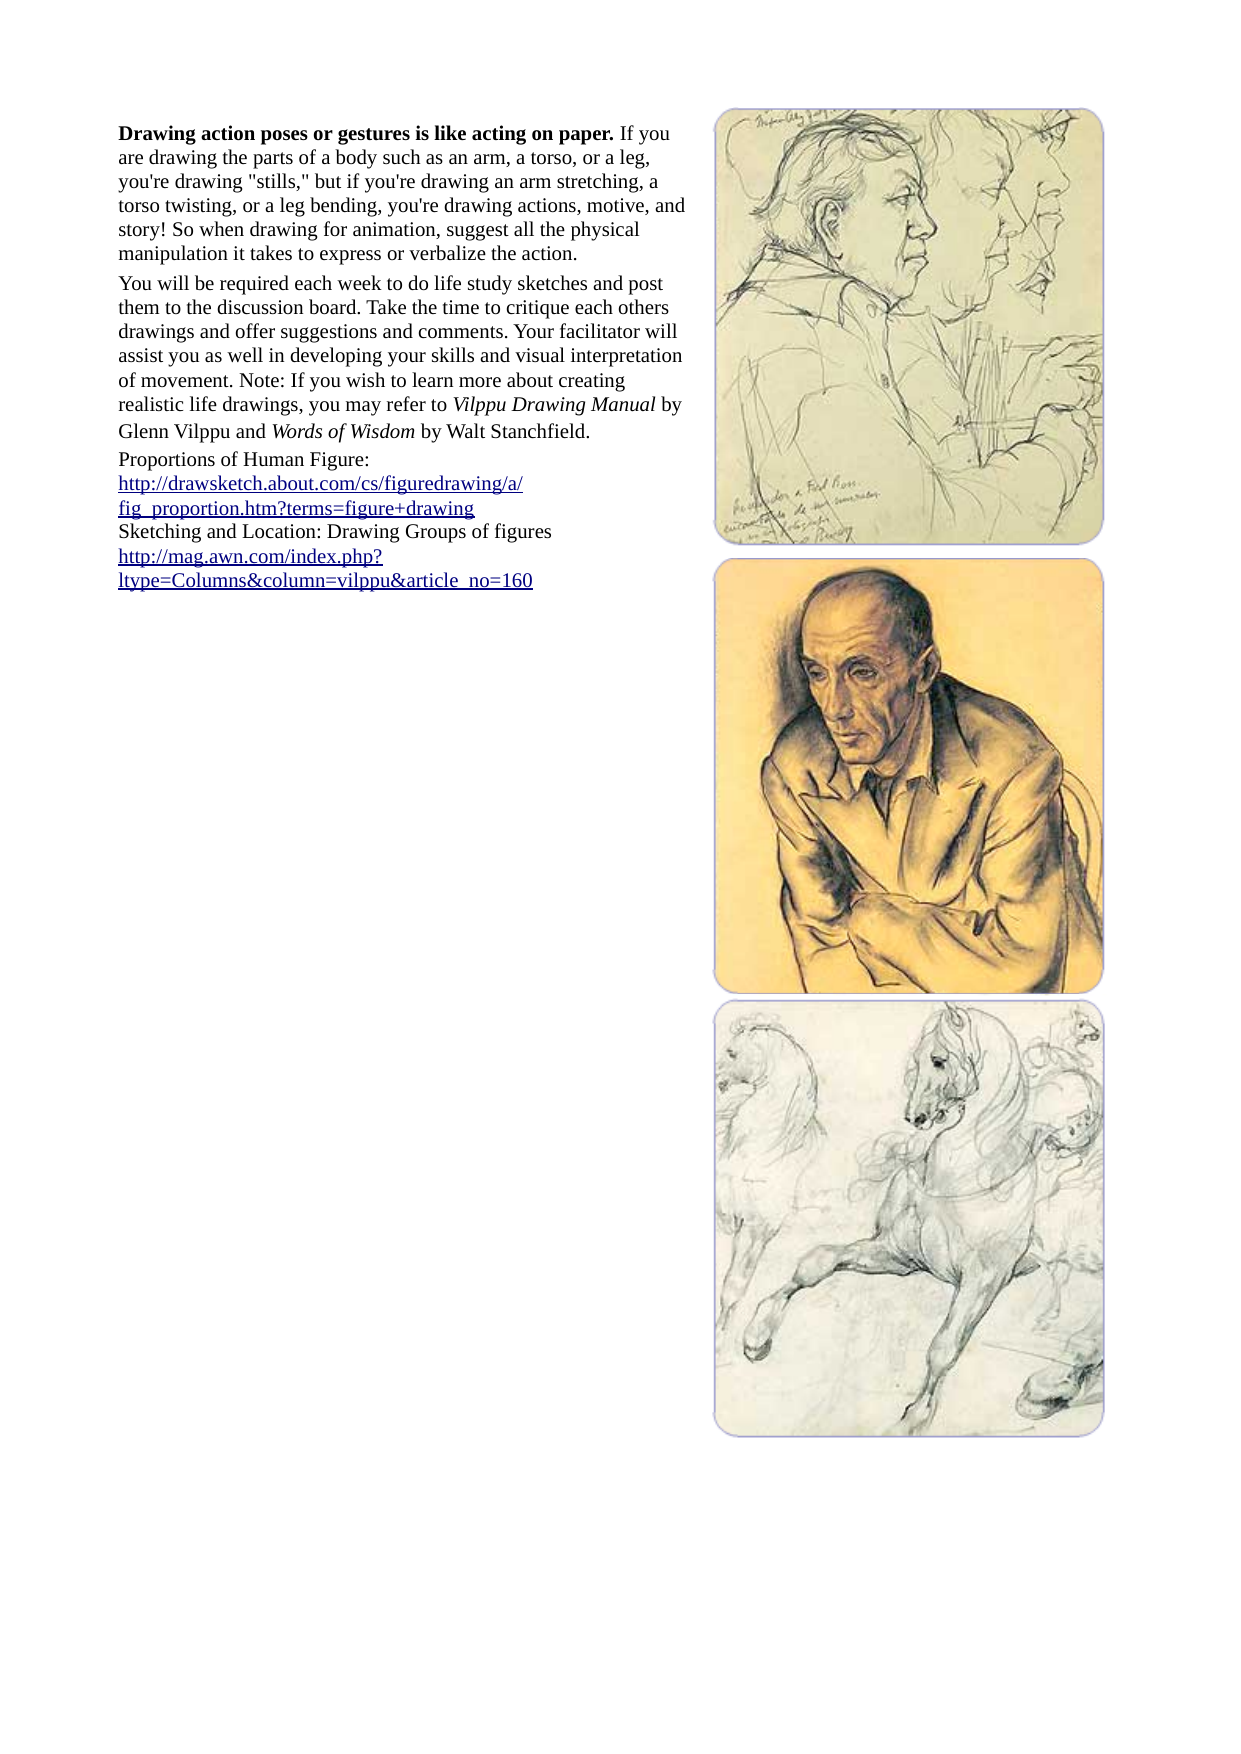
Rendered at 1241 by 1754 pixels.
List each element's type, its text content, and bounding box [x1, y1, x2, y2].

text http://mag.awn.com/index.php?ltype=Columns&column=vilppu&article_no=160 [118, 543, 1122, 592]
text You will be required each week to do life study sketches and post them to the discussion board. Take the time to critique each others drawings and offer suggestions and comments. Your facilitator will assist you as well in developing your skills and visual interpretation of movement. Note: If you wish to learn more about creating realistic life drawings, you may refer to Vilppu Drawing Manual by Glenn Vilppu and Words of Wisdom by Walt Stanchfield. [118, 271, 707, 444]
text Proportions of Human Figure: [118, 447, 707, 471]
picture [708, 558, 1108, 1444]
text http://drawsketch.about.com/cs/figuredrawing/a/fig_proportion.htm?terms=figure+drawing [118, 471, 707, 519]
picture [707, 107, 1106, 547]
text Sketching and Location: Drawing Groups of figures [118, 519, 707, 543]
text Drawing action poses or gestures is like acting on paper. If you are drawing the parts of a body such as an arm, a torso, or a leg, you're drawing "stills," but if you're drawing an arm stretching, a torso twisting, or a leg bending, you're drawing actions, motive, and story! So when drawing for animation, suggest all the physical manipulation it takes to express or verbalize the action. [118, 121, 707, 265]
